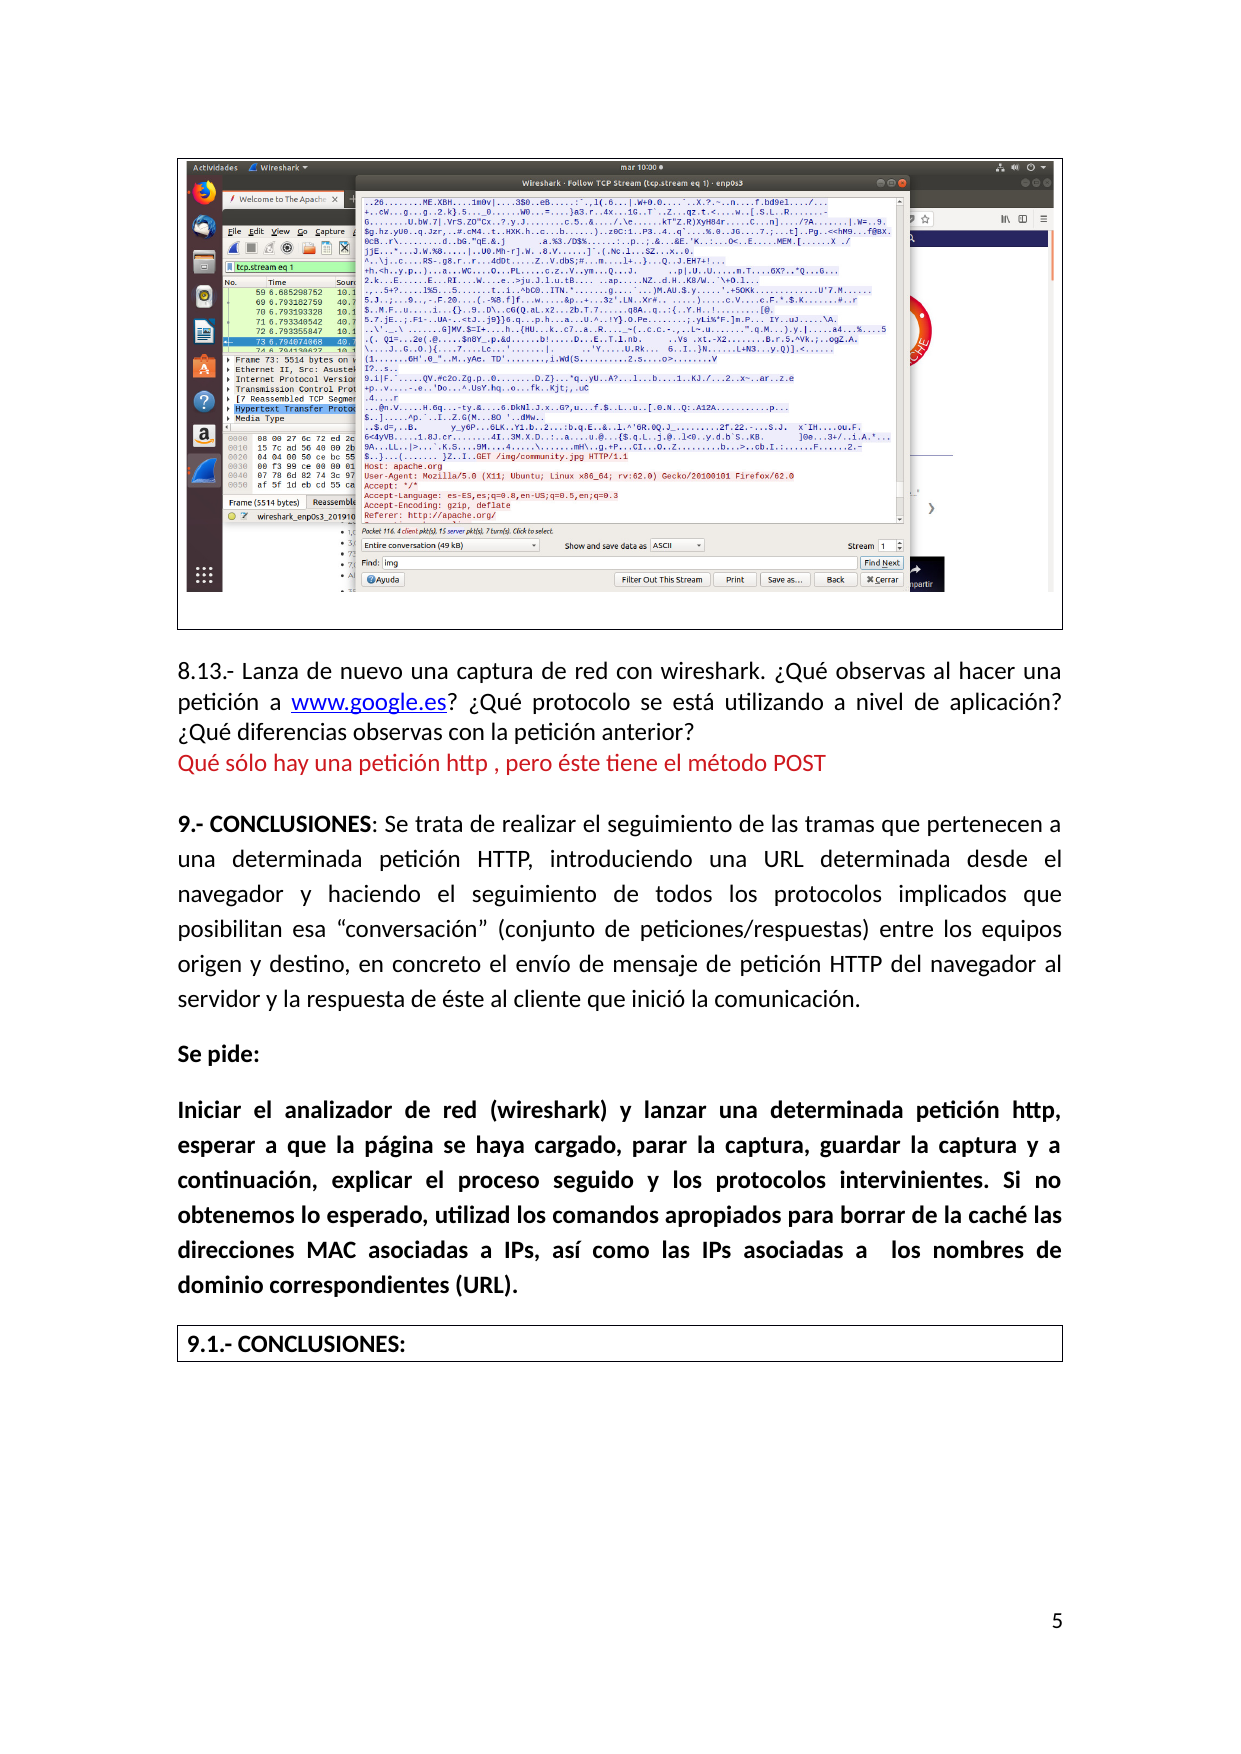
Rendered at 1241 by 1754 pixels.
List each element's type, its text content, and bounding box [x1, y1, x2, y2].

text Se pide: [177, 1038, 1063, 1069]
text Qué sólo hay una petición http , pero éste tiene el método POST [177, 747, 1063, 777]
text 9.1.- CONCLUSIONES: [178, 1326, 1062, 1361]
text Iniciar el analizador de red (wireshark) y lanzar una determinada petición http, esperar a que la página se haya cargado, parar la captura, guardar la captura y a continuación, explicar el proceso seguido y los protocolos intervinientes. Si no obtenemos lo esperado, utilizad los comandos apropiados para borrar de la caché las direcciones MAC asociadas a IPs, así como las IPs asociadas a los nombres de dominio correspondientes (URL). [177, 1094, 1063, 1300]
text 8.13.- Lanza de nuevo una captura de red con wireshark. ¿Qué observas al hacer una petición a www.google.es? ¿Qué protocolo se está utilizando a nivel de aplicación? ¿Qué diferencias observas con la petición anterior? [177, 655, 1063, 747]
text 9.- CONCLUSIONES: Se trata de realizar el seguimiento de las tramas que pertenecen a una determinada petición HTTP, introduciendo una URL determinada desde el navegador y haciendo el seguimiento de todos los protocolos implicados que posibilitan esa “conversación” (conjunto de peticiones/respuestas) entre los equipos origen y destino, en concreto el envío de mensaje de petición HTTP del navegador al servidor y la respuesta de éste al cliente que inició la comunicación. [177, 808, 1063, 1013]
picture [186, 161, 1054, 592]
